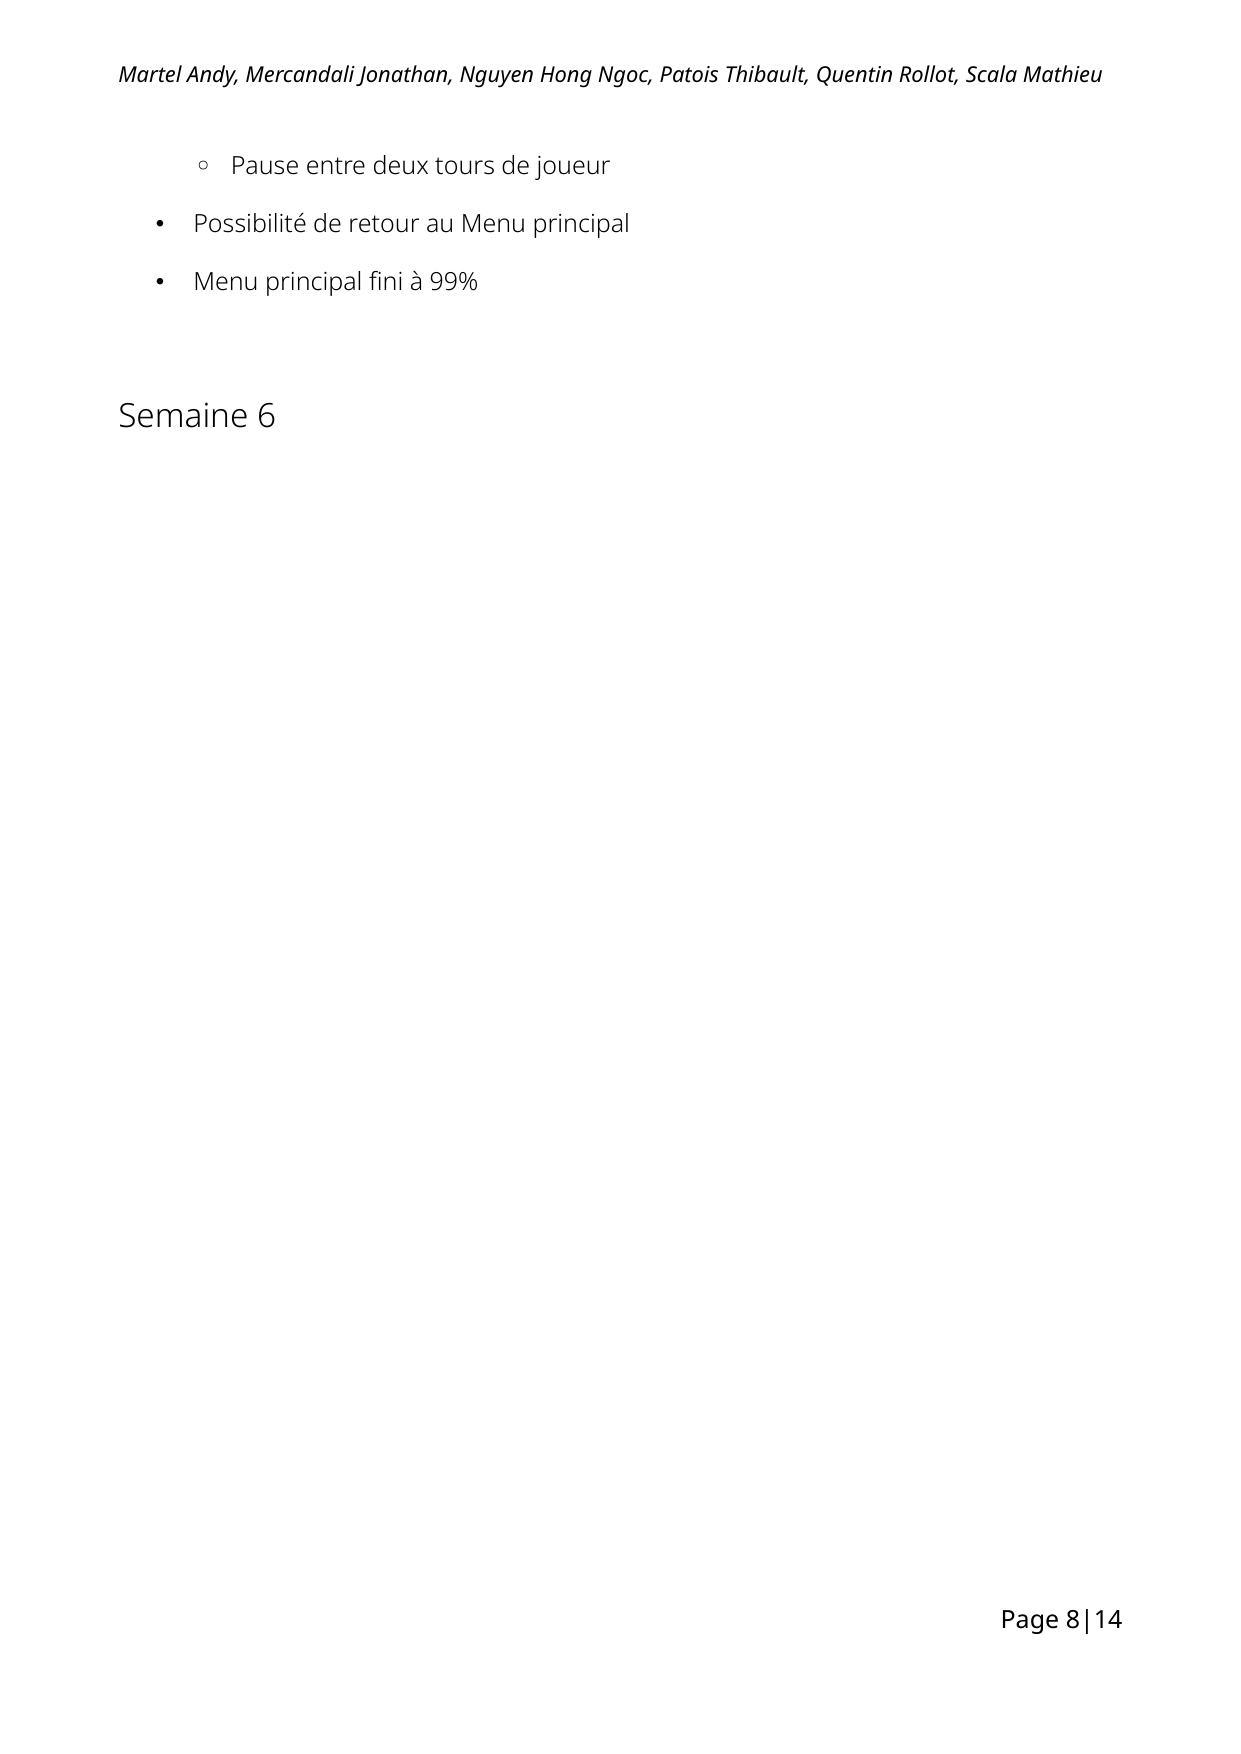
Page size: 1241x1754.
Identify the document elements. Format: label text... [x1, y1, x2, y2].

list Menu principal fini à 99% [156, 263, 1122, 297]
list Possibilité de retour au Menu principal [156, 206, 1122, 239]
list Pause entre deux tours de joueur [193, 148, 1122, 182]
subtitle Semaine 6 [118, 392, 1122, 437]
